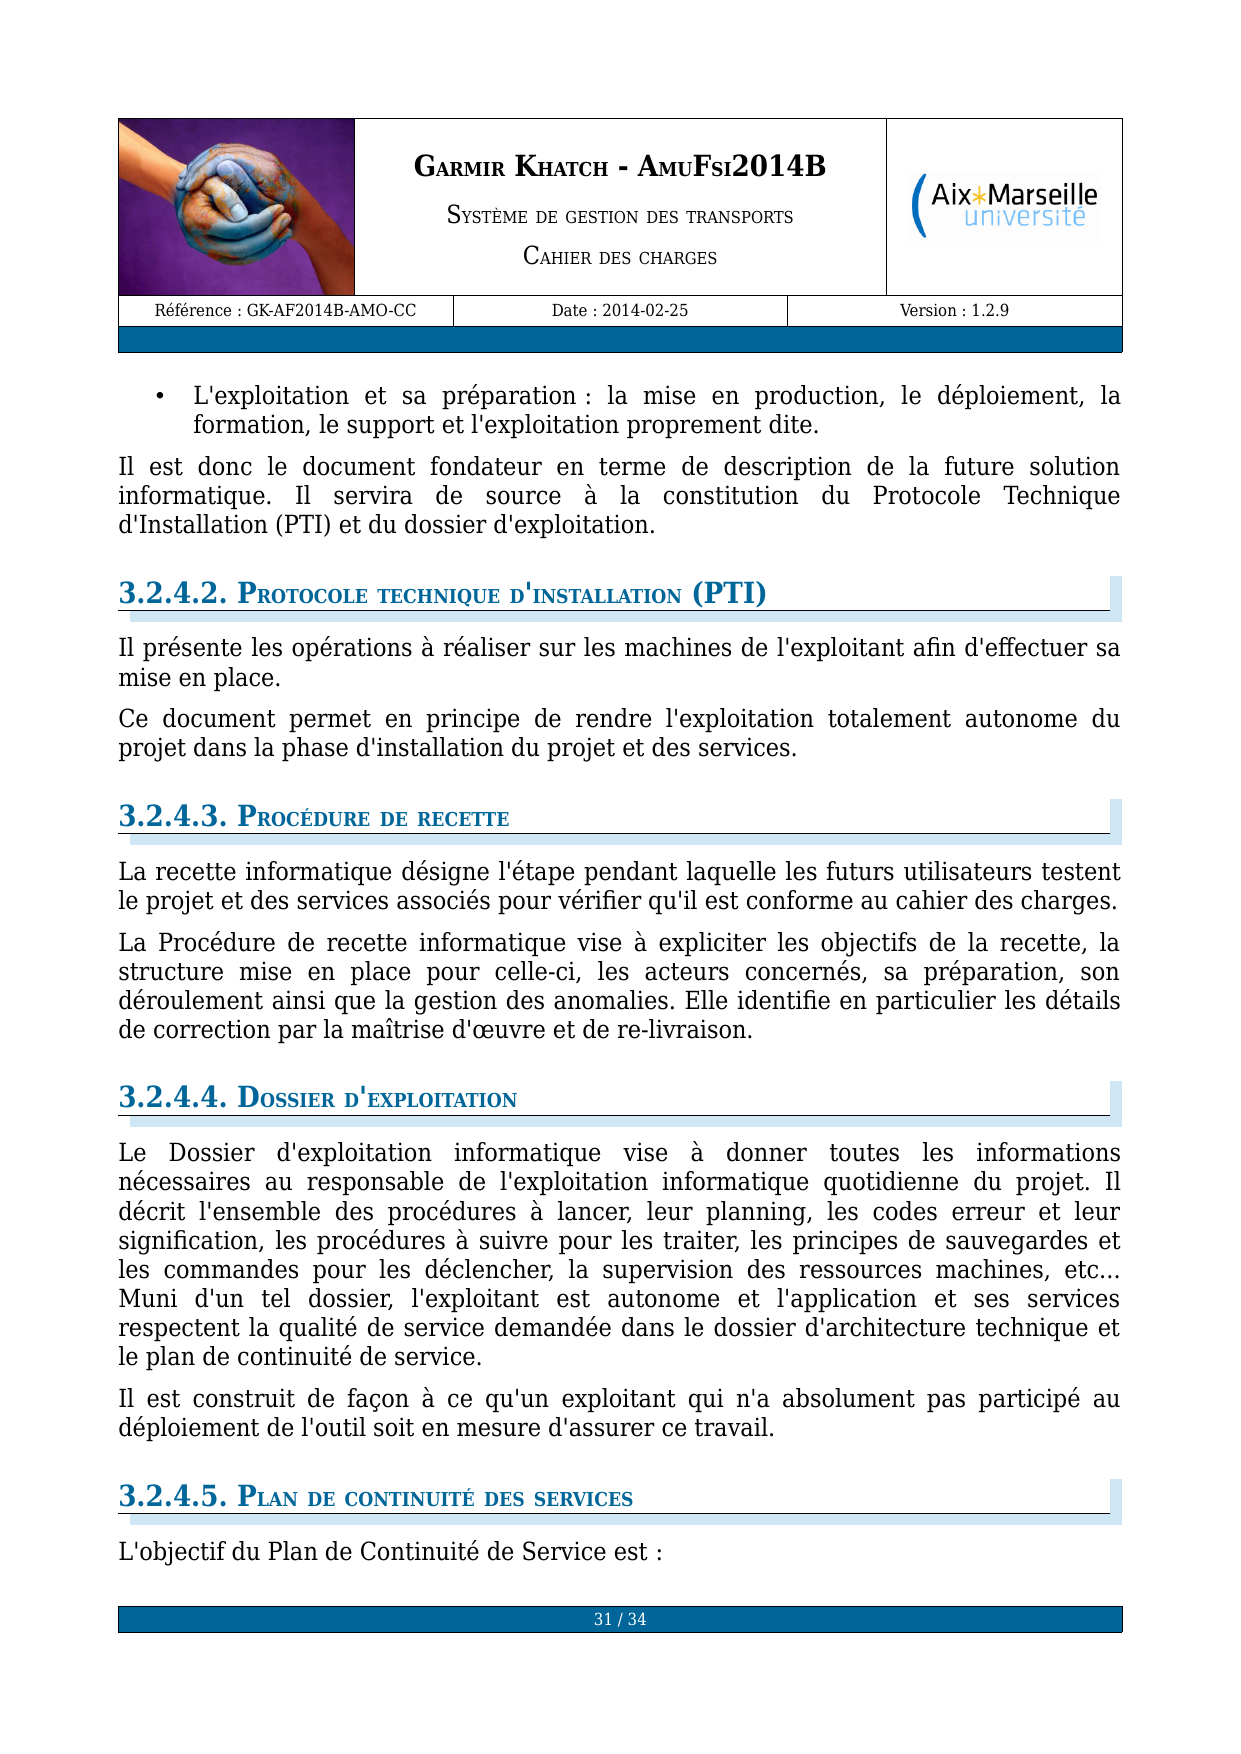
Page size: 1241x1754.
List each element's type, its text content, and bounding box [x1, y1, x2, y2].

text Ce document permet en principe de rendre l'exploitation totalement autonome du projet dans la phase d'installation du projet et des services. [118, 704, 1122, 763]
text Il est donc le document fondateur en terme de description de la future solution informatique. Il servira de source à la constitution du Protocole Technique d'Installation (PTI) et du dossier d'exploitation. [118, 452, 1122, 539]
text Le Dossier d'exploitation informatique vise à donner toutes les informations nécessaires au responsable de l'exploitation informatique quotidienne du projet. Il décrit l'ensemble des procédures à lancer, leur planning, les codes erreur et leur signification, les procédures à suivre pour les traiter, les principes de sauvegardes et les commandes pour les déclencher, la supervision des ressources machines, etc... Muni d'un tel dossier, l'exploitant est autonome et l'application et ses services respectent la qualité de service demandée dans le dossier d'architecture technique et le plan de continuité de service. [118, 1138, 1122, 1372]
subtitle Protocole technique d'installation (PTI) [118, 576, 1110, 610]
text La Procédure de recette informatique vise à expliciter les objectifs de la recette, la structure mise en place pour celle-ci, les acteurs concernés, sa préparation, son déroulement ainsi que la gestion des anomalies. Elle identifie en particulier les détails de correction par la maîtrise d'œuvre et de re-livraison. [118, 928, 1122, 1044]
text La recette informatique désigne l'étape pendant laquelle les futurs utilisateurs testent le projet et des services associés pour vérifier qu'il est conforme au cahier des charges. [118, 857, 1122, 915]
text Il présente les opérations à réaliser sur les machines de l'exploitant afin d'effectuer sa mise en place. [118, 634, 1122, 692]
text Il est construit de façon à ce qu'un exploitant qui n'a absolument pas participé au déploiement de l'outil soit en mesure d'assurer ce travail. [118, 1384, 1122, 1443]
list L'exploitation et sa préparation : la mise en production, le déploiement, la formation, le support et l'exploitation proprement dite. [156, 381, 1122, 439]
subtitle Procédure de recette [118, 799, 1110, 833]
text L'objectif du Plan de Continuité de Service est : [118, 1537, 1122, 1566]
subtitle Plan de continuité des services [118, 1479, 1110, 1513]
picture [887, 126, 1122, 288]
picture [119, 119, 354, 295]
subtitle Dossier d'exploitation [118, 1081, 1110, 1115]
